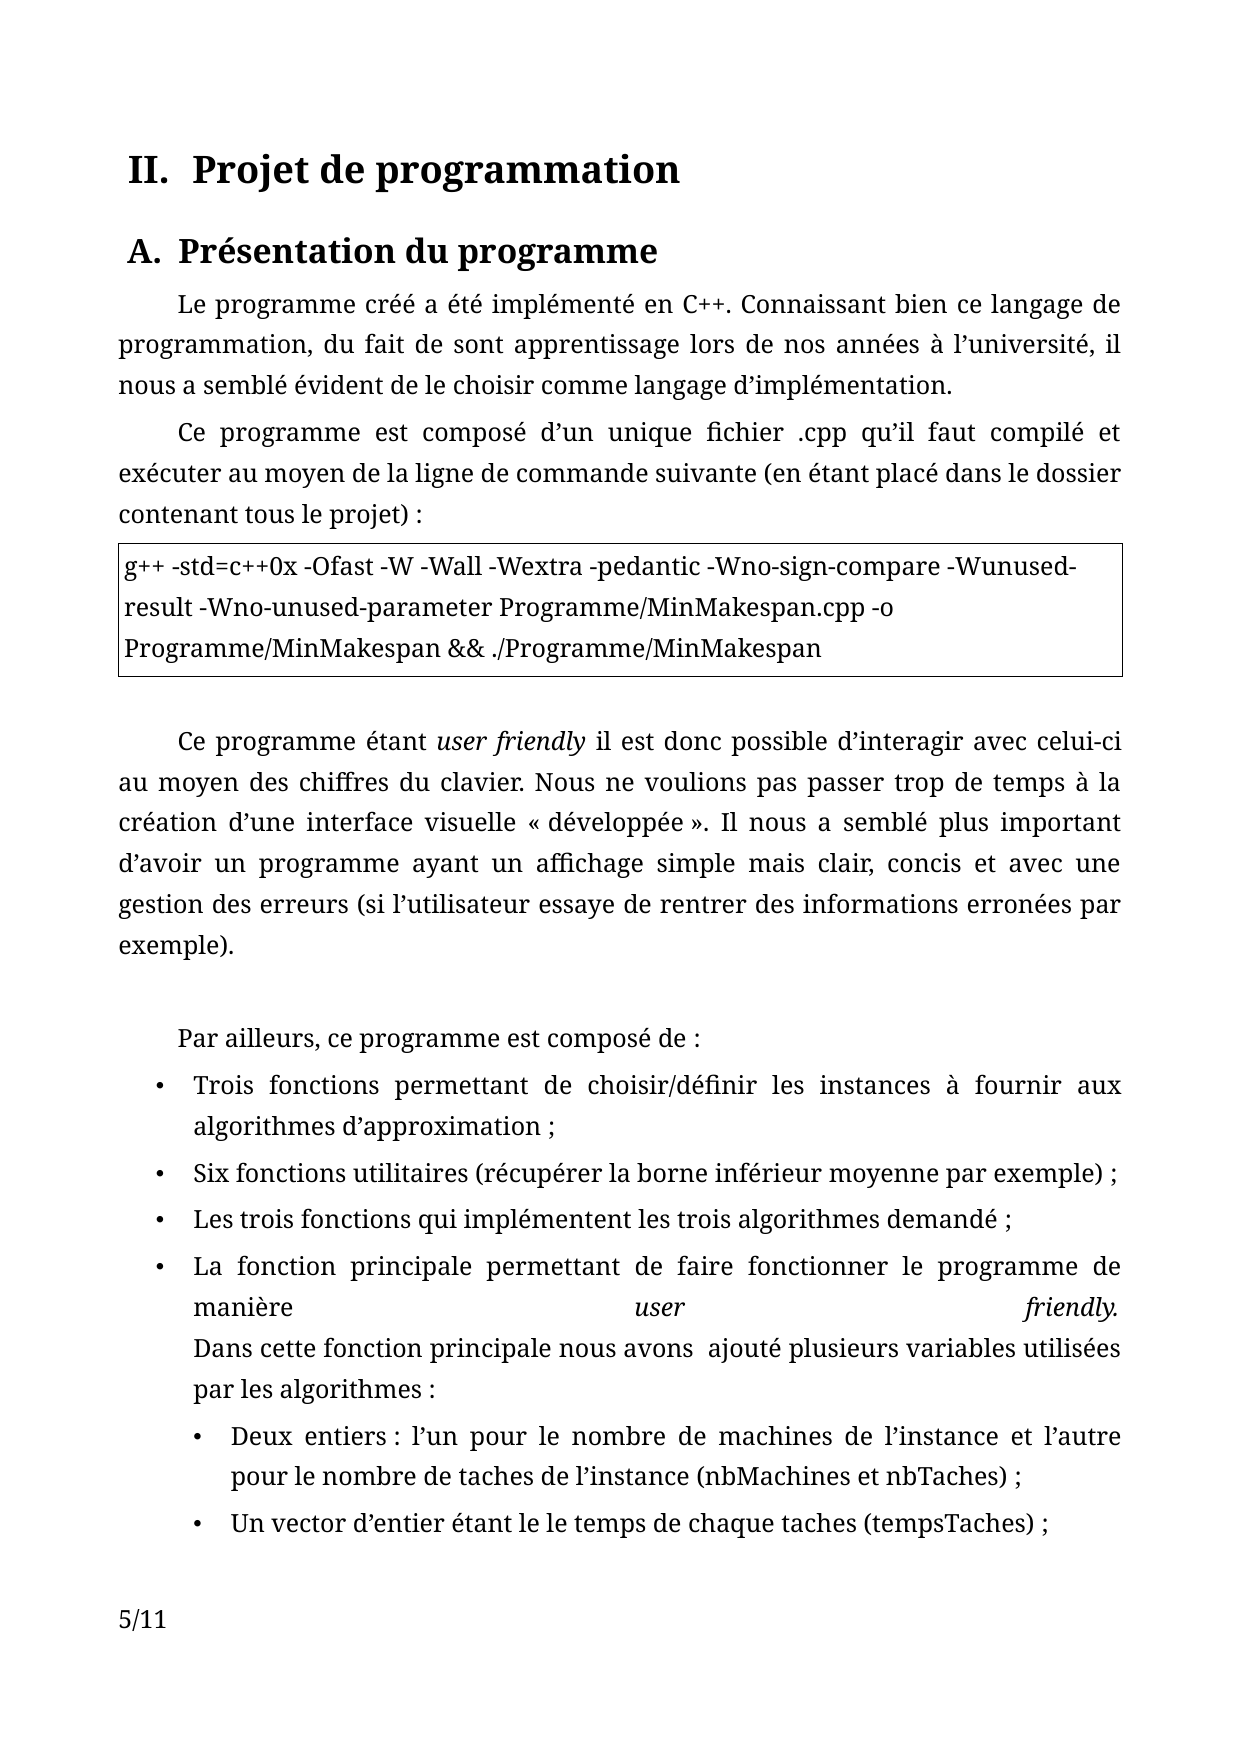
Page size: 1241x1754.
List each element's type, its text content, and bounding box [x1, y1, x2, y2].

list Six fonctions utilitaires (récupérer la borne inférieur moyenne par exemple) ; [156, 1155, 1122, 1189]
table_header g++ -std=c++0x -Ofast -W -Wall -Wextra -pedantic -Wno-sign-compare -Wunused-result -Wno-unused-parameter Programme/MinMakespan.cpp -o Programme/MinMakespan && ./Programme/MinMakespan [119, 544, 1122, 676]
list Les trois fonctions qui implémentent les trois algorithmes demandé ; [156, 1202, 1122, 1236]
subtitle Projet de programmation [118, 143, 1122, 195]
list La fonction principale permettant de faire fonctionner le programme de manière user friendly. Dans cette fonction principale nous avons ajouté plusieurs variables utilisées par les algorithmes : [156, 1249, 1122, 1406]
list Deux entiers : l’un pour le nombre de machines de l’instance et l’autre pour le nombre de taches de l’instance (nbMachines et nbTaches) ; [193, 1418, 1122, 1493]
list Trois fonctions permettant de choisir/définir les instances à fournir aux algorithmes d’approximation ; [156, 1068, 1122, 1143]
subtitle Présentation du programme [118, 228, 1122, 274]
text Ce programme est composé d’un unique fichier .cpp qu’il faut compilé et exécuter au moyen de la ligne de commande suivante (en étant placé dans le dossier contenant tous le projet) : [118, 415, 1122, 531]
text Par ailleurs, ce programme est composé de : [118, 1021, 1122, 1055]
list Un vector d’entier étant le le temps de chaque taches (tempsTaches) ; [193, 1506, 1122, 1540]
text Le programme créé a été implémenté en C++. Connaissant bien ce langage de programmation, du fait de sont apprentissage lors de nos années à l’université, il nous a semblé évident de le choisir comme langage d’implémentation. [118, 286, 1122, 402]
text Ce programme étant user friendly il est donc possible d’interagir avec celui-ci au moyen des chiffres du clavier. Nous ne voulions pas passer trop de temps à la création d’une interface visuelle « développée ». Il nous a semblé plus important d’avoir un programme ayant un affichage simple mais clair, concis et avec une gestion des erreurs (si l’utilisateur essaye de rentrer des informations erronées par exemple). [118, 723, 1122, 962]
